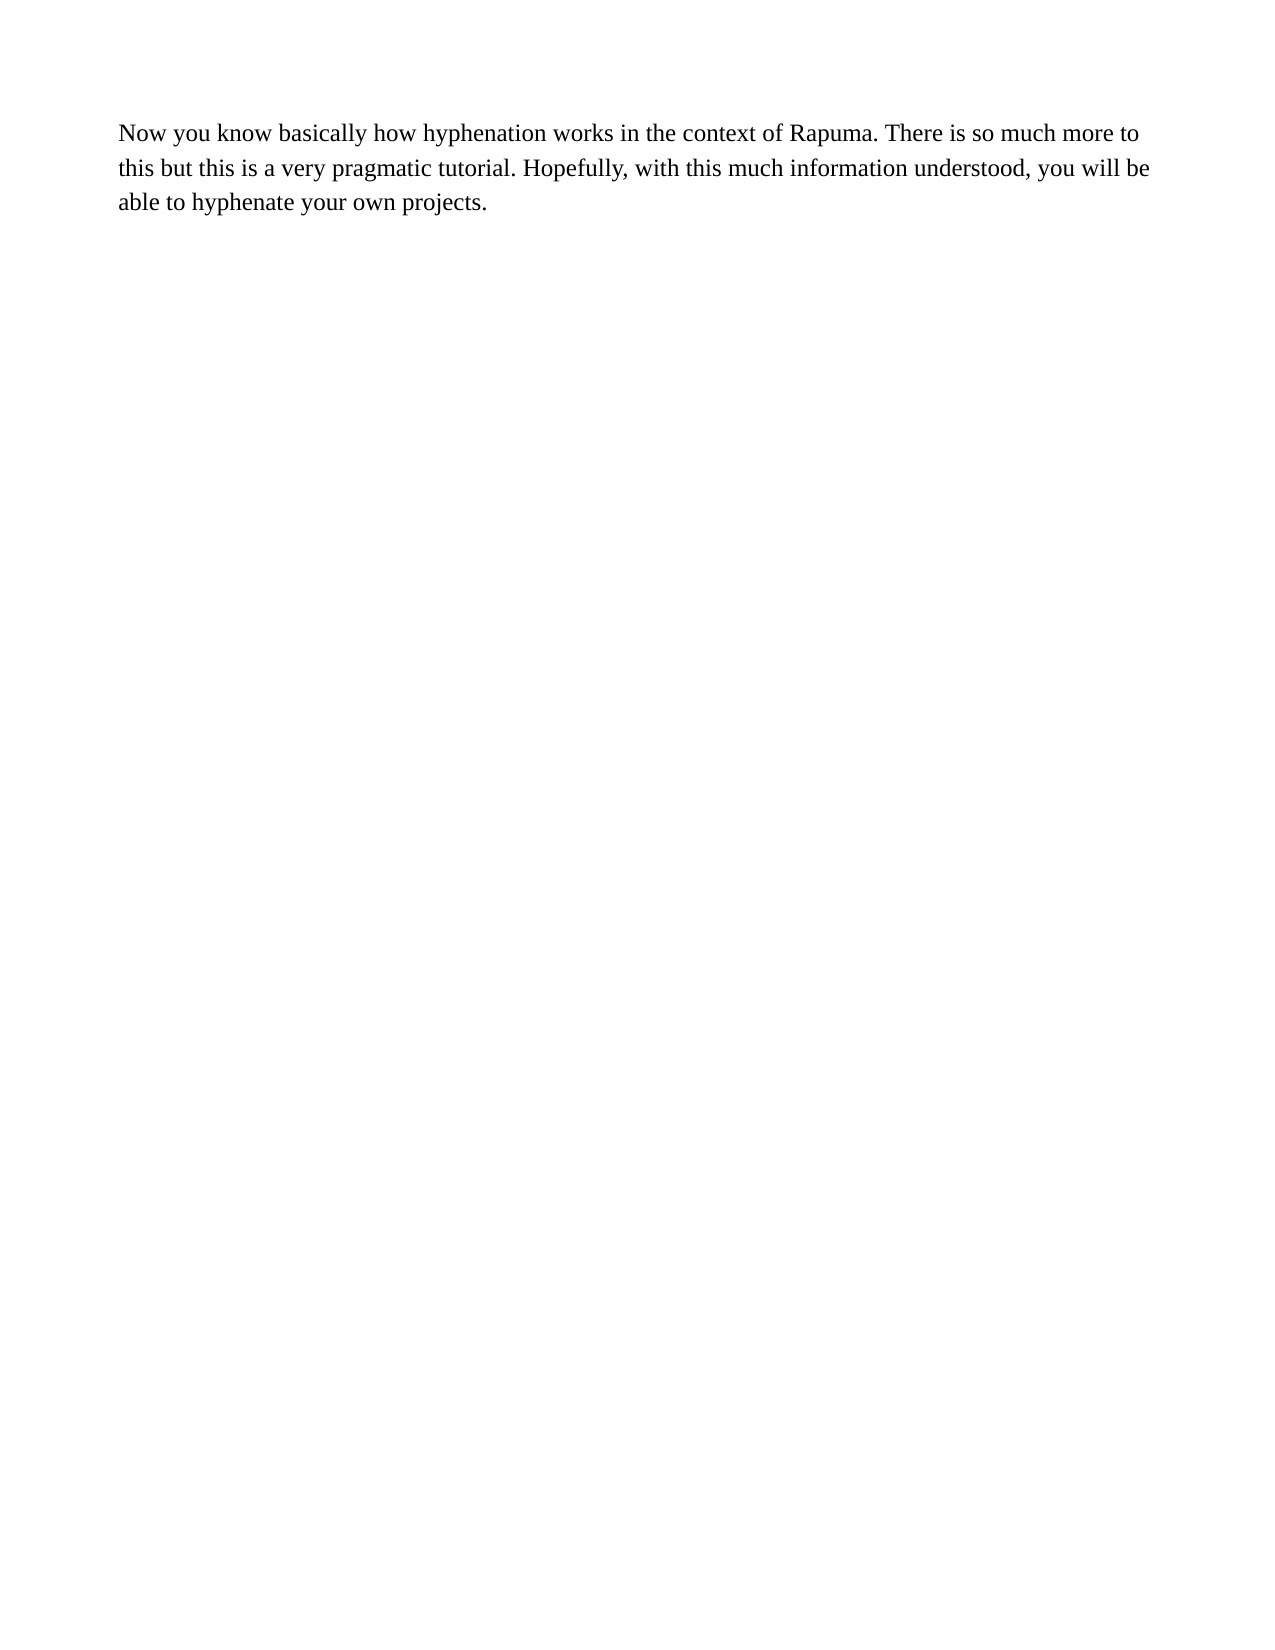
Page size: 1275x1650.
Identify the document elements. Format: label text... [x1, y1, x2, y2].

text Now you know basically how hyphenation works in the context of Rapuma. There is so much more to this but this is a very pragmatic tutorial. Hopefully, with this much information understood, you will be able to hyphenate your own projects. [118, 118, 1157, 216]
